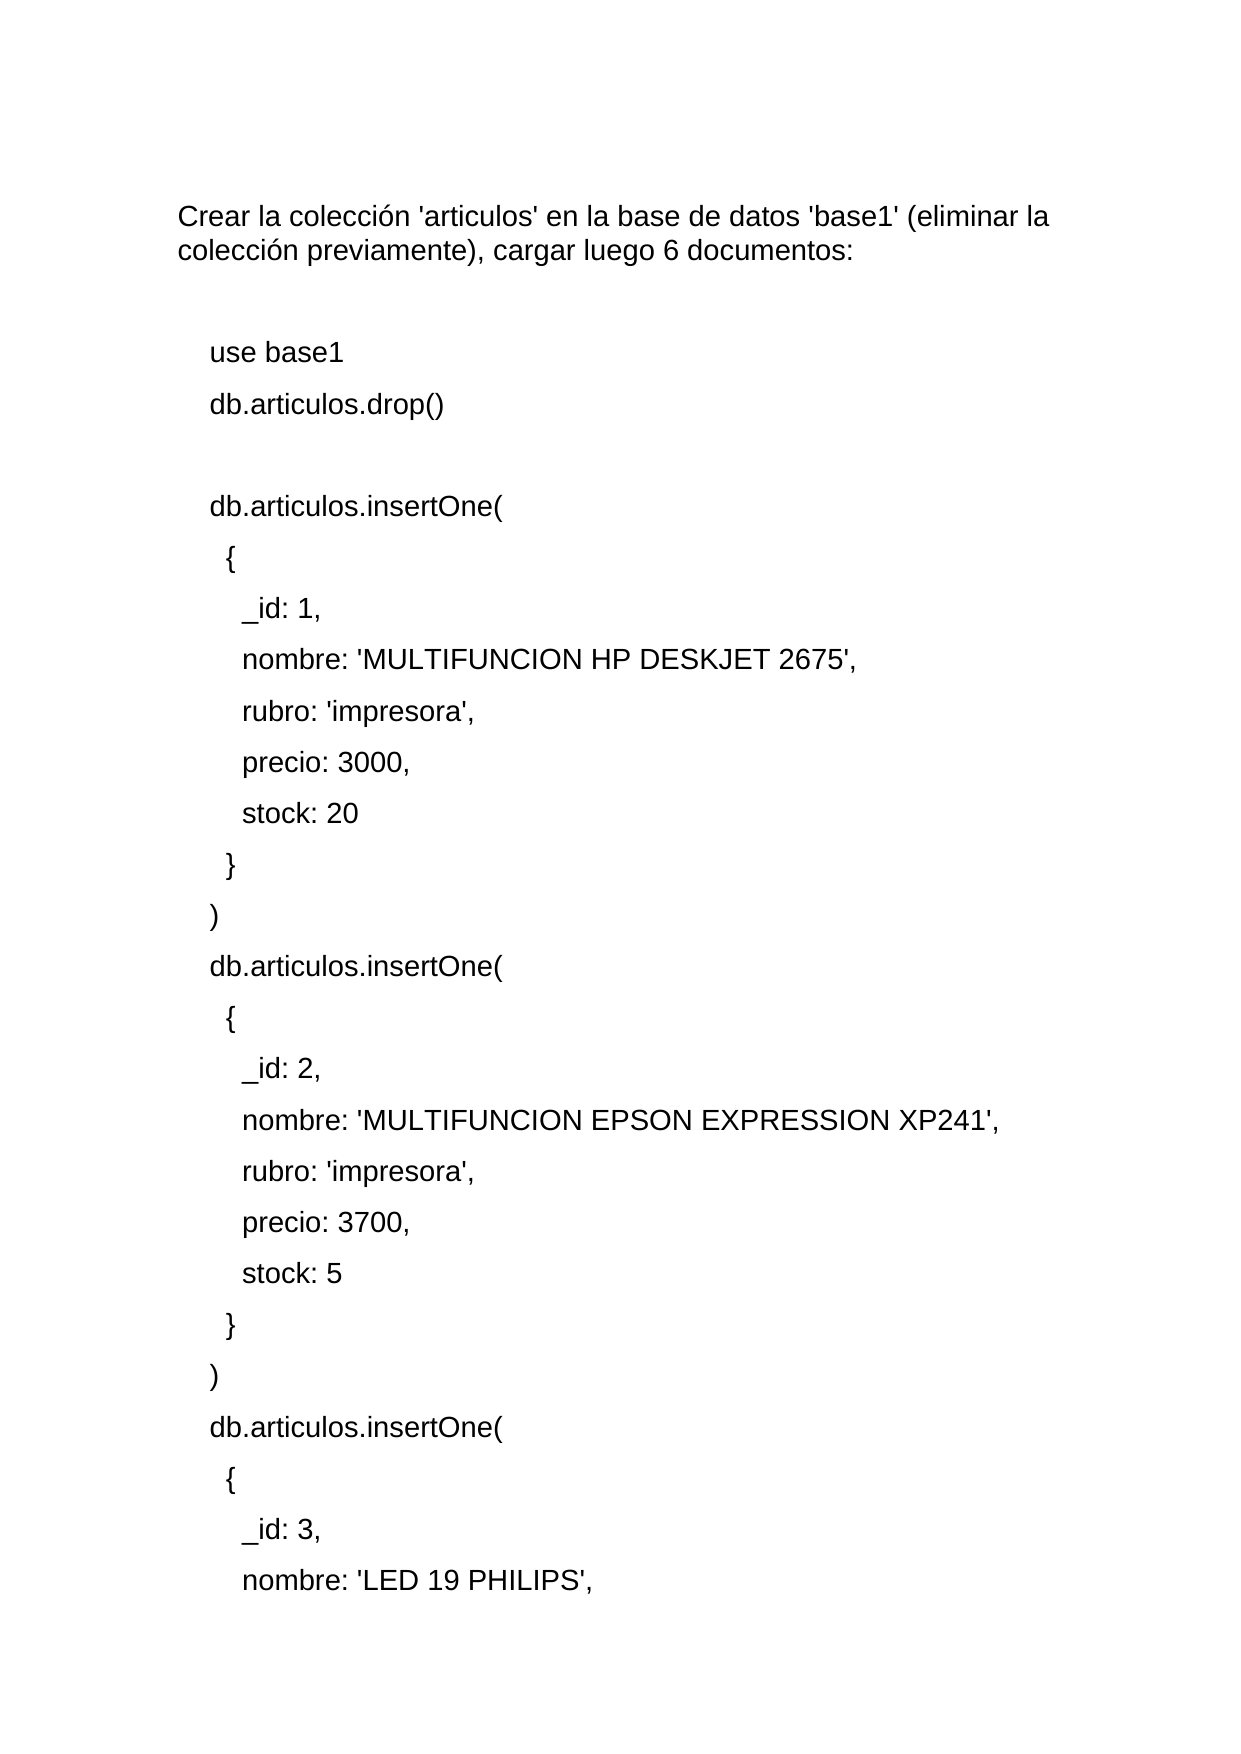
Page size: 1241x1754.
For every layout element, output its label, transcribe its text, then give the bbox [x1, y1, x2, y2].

text nombre: 'MULTIFUNCION EPSON EXPRESSION XP241', [177, 1103, 1063, 1136]
text db.articulos.drop() [177, 387, 1063, 420]
text Crear la colección 'articulos' en la base de datos 'base1' (eliminar la colección previamente), cargar luego 6 documentos: [177, 199, 1063, 267]
text ) [177, 1358, 1063, 1392]
text db.articulos.insertOne( [177, 949, 1063, 983]
text stock: 5 [177, 1256, 1063, 1290]
text _id: 2, [177, 1052, 1063, 1085]
text nombre: 'MULTIFUNCION HP DESKJET 2675', [177, 642, 1063, 676]
text { [177, 540, 1063, 574]
text _id: 3, [177, 1512, 1063, 1545]
text rubro: 'impresora', [177, 693, 1063, 727]
text } [177, 1307, 1063, 1341]
text precio: 3000, [177, 745, 1063, 778]
text nombre: 'LED 19 PHILIPS', [177, 1563, 1063, 1597]
text precio: 3700, [177, 1205, 1063, 1238]
text db.articulos.insertOne( [177, 1409, 1063, 1443]
text stock: 20 [177, 796, 1063, 829]
text rubro: 'impresora', [177, 1154, 1063, 1187]
text use base1 [177, 336, 1063, 369]
text ) [177, 898, 1063, 932]
text { [177, 1000, 1063, 1034]
text { [177, 1461, 1063, 1494]
text db.articulos.insertOne( [177, 489, 1063, 522]
text } [177, 847, 1063, 881]
text _id: 1, [177, 591, 1063, 625]
